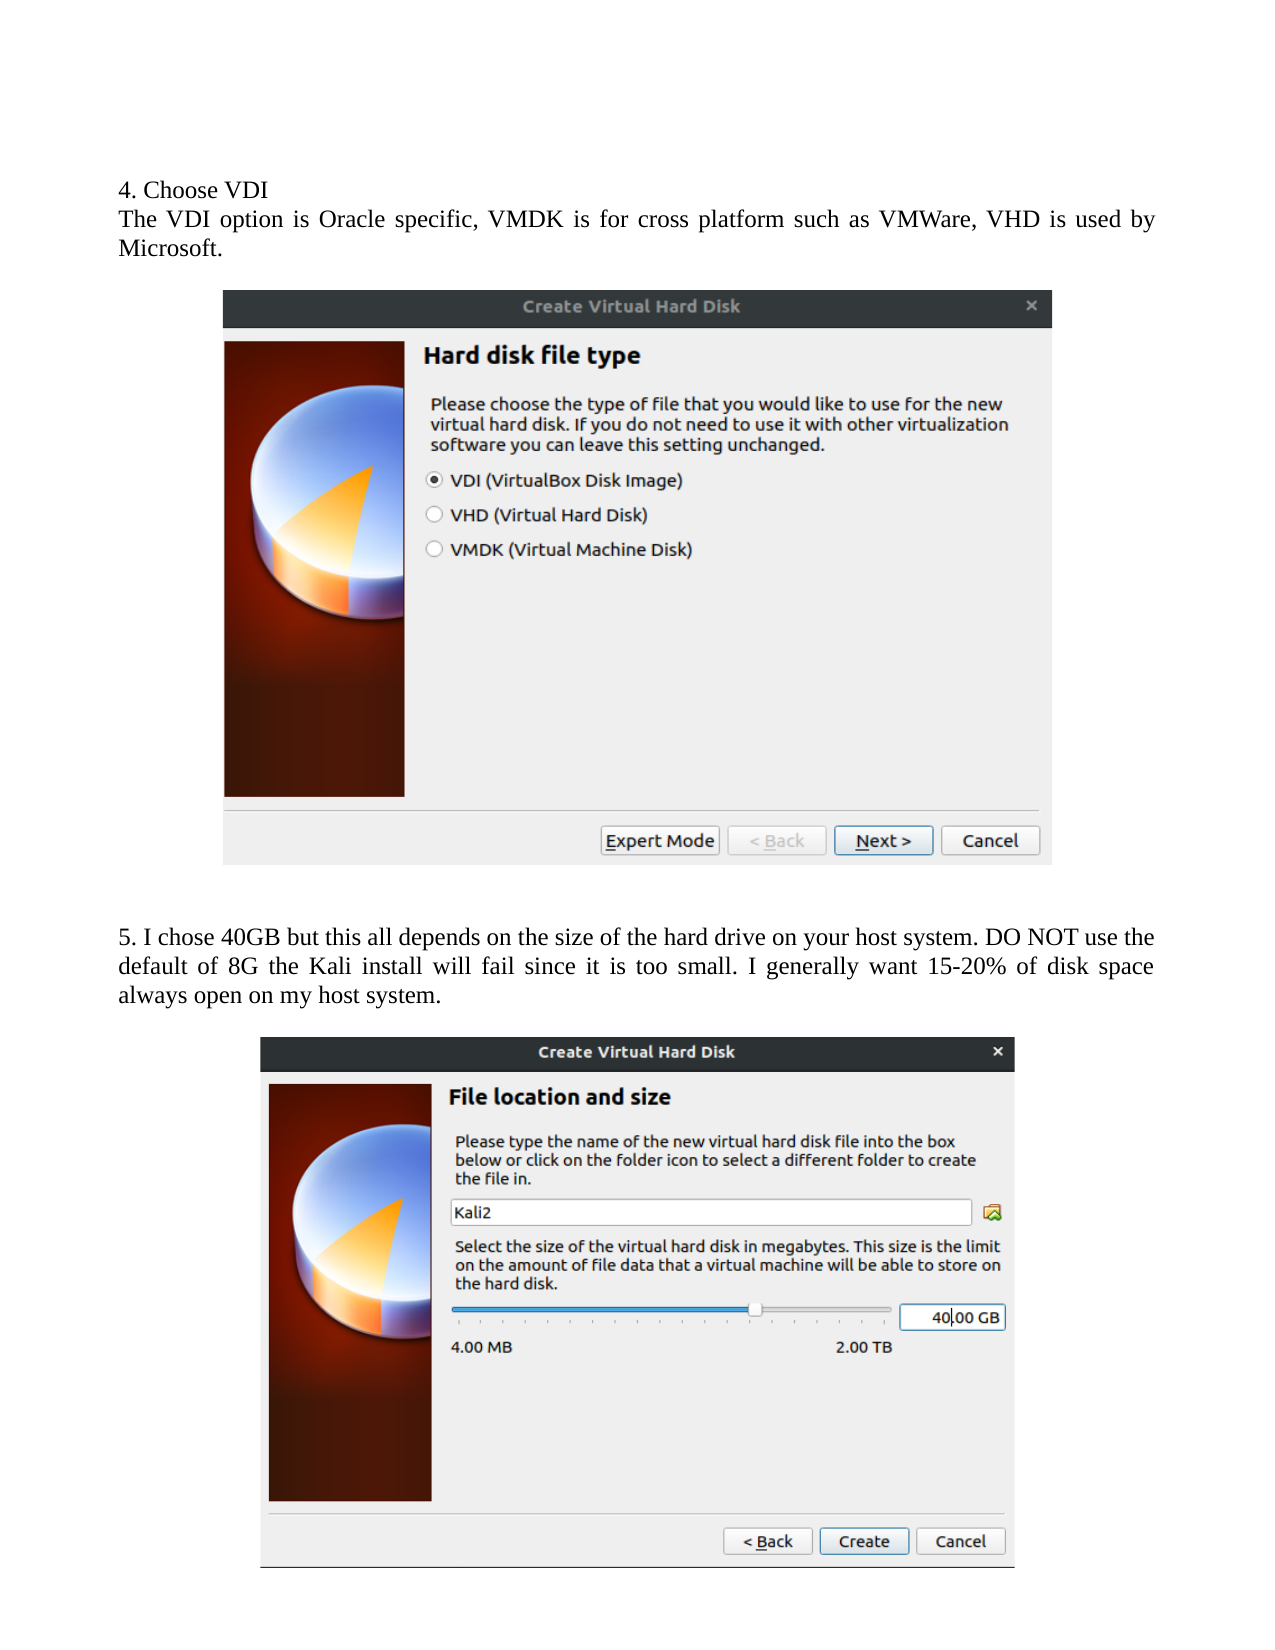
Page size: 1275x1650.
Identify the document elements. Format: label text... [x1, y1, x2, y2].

text The VDI option is Oracle specific, VMDK is for cross platform such as VMWare, VHD is used by Microsoft. [118, 204, 1157, 262]
picture [260, 1037, 1015, 1568]
picture [222, 290, 1053, 865]
text 5. I chose 40GB but this all depends on the size of the hard drive on your host system. DO NOT use the default of 8G the Kali install will fail since it is too small. I generally want 15-20% of disk space always open on my host system. [118, 922, 1157, 1008]
text 4. Choose VDI [118, 176, 1157, 204]
